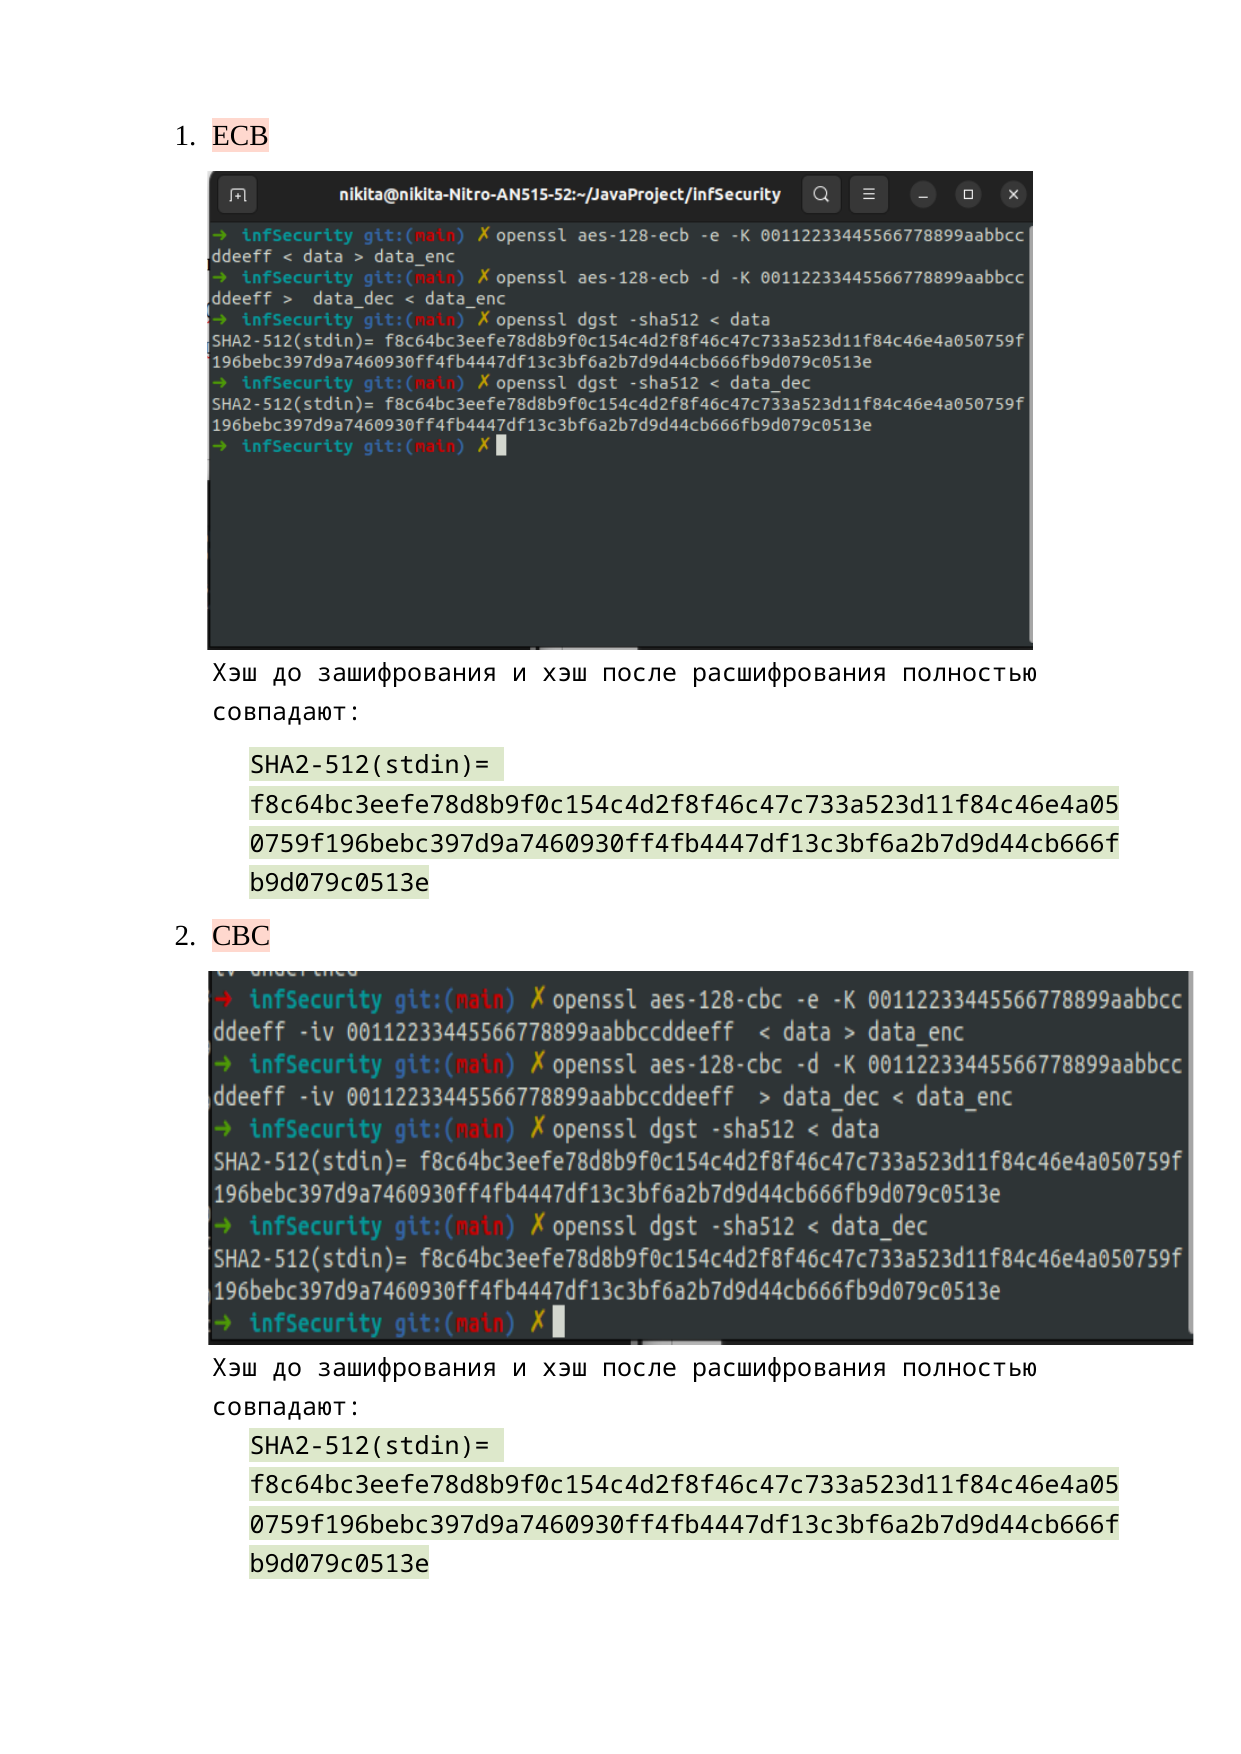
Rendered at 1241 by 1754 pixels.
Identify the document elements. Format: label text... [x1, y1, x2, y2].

list SHA2-512(stdin)= f8c64bc3eefe78d8b9f0c154c4d2f8f46c47c733a523d11f84c46e4a050759f196bebc397d9a7460930ff4fb4447df13c3bf6a2b7d9d44cb666fb9d079c0513e [212, 747, 1122, 899]
picture [207, 171, 1033, 650]
picture [208, 971, 1194, 1345]
list SHA2-512(stdin)= f8c64bc3eefe78d8b9f0c154c4d2f8f46c47c733a523d11f84c46e4a050759f196bebc397d9a7460930ff4fb4447df13c3bf6a2b7d9d44cb666fb9d079c0513e [212, 1428, 1122, 1579]
list Хэш до зашифрования и хэш после расшифрования полностью совпадают: [174, 171, 1122, 727]
list CBC [174, 918, 1122, 952]
list ECB [174, 118, 1122, 152]
list Хэш до зашифрования и хэш после расшифрования полностью совпадают: [174, 972, 1122, 1423]
